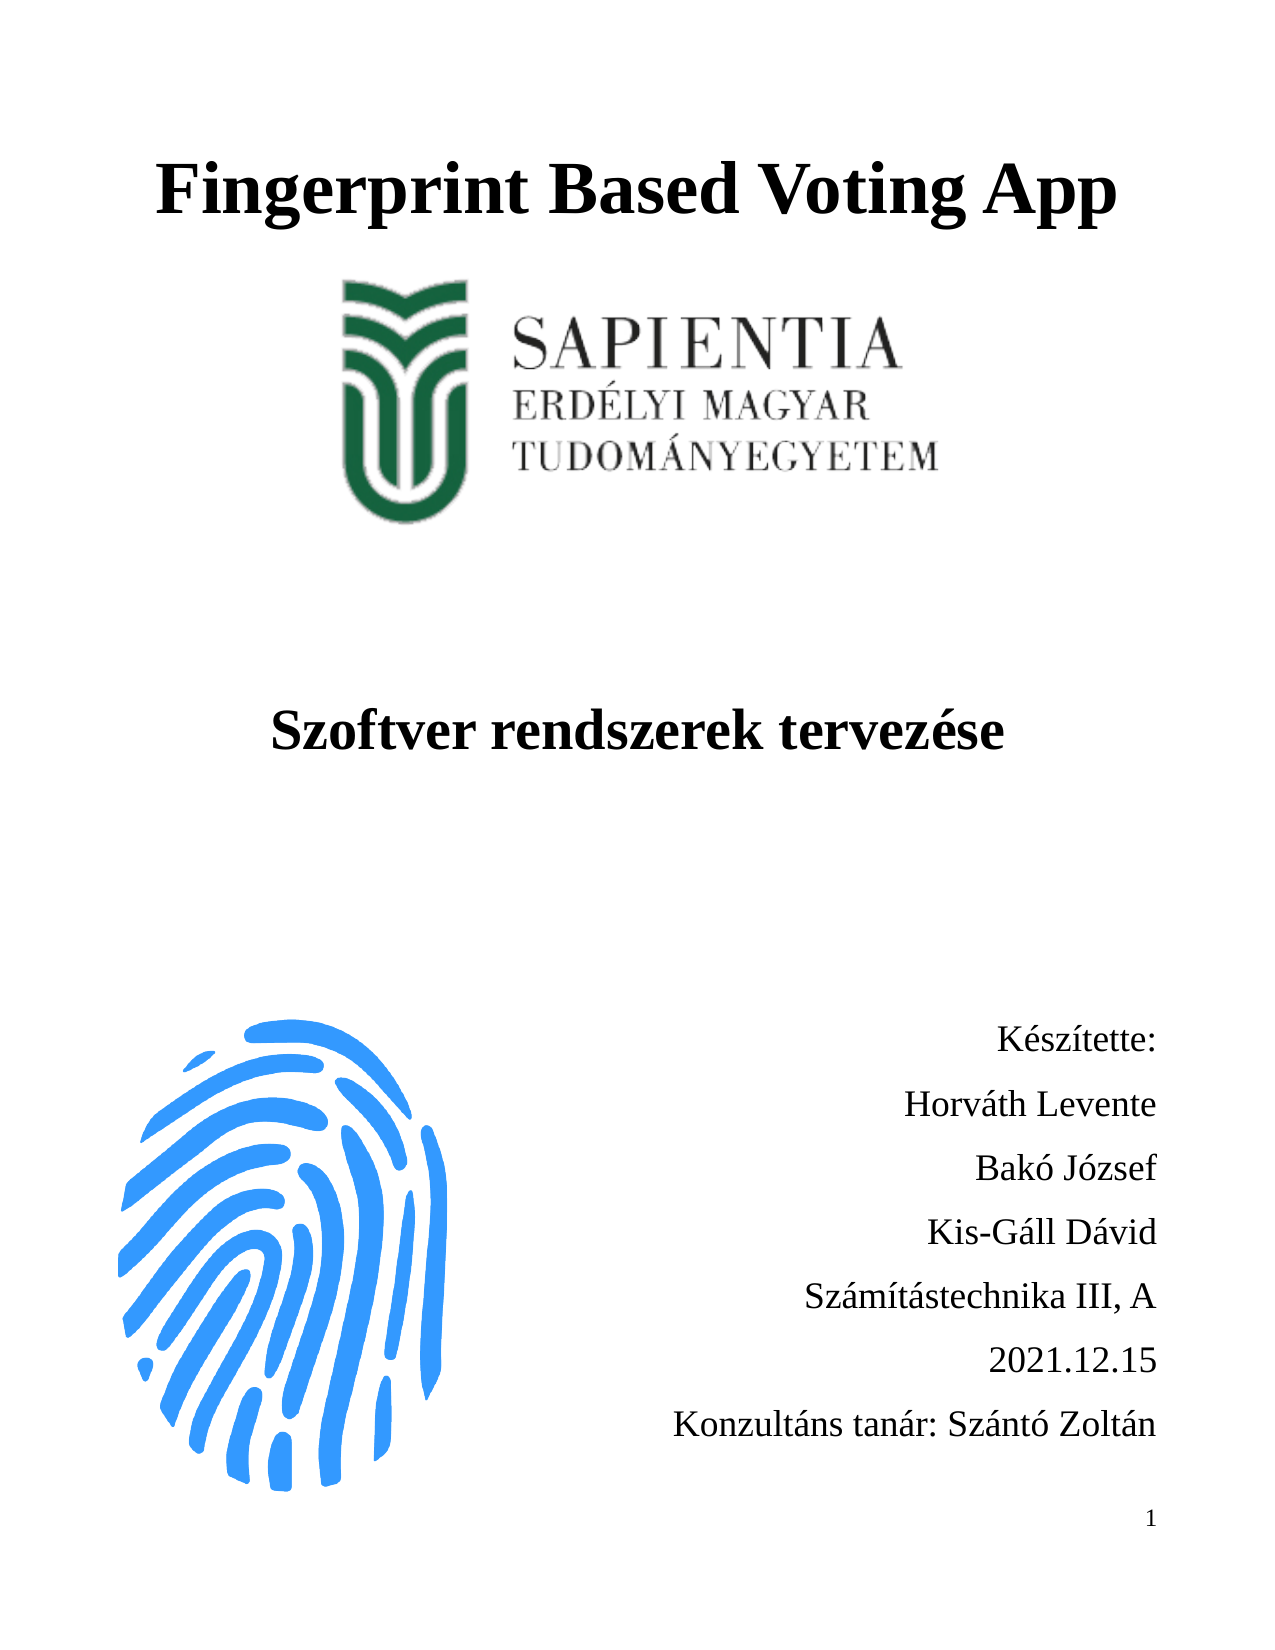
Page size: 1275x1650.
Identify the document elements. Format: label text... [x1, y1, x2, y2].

text Bakó József [448, 1145, 1157, 1188]
picture [40, 142, 1235, 665]
text Készítette: [118, 1017, 1157, 1060]
picture [118, 1019, 448, 1492]
text 2021.12.15 [448, 1338, 1157, 1381]
text Horváth Levente [448, 1081, 1157, 1124]
title Szoftver rendszerek tervezése [118, 695, 1157, 762]
text Kis-Gáll Dávid [448, 1209, 1157, 1252]
text Konzultáns tanár: Szántó Zoltán [448, 1402, 1157, 1445]
text Számítástechnika III, A [448, 1273, 1157, 1317]
